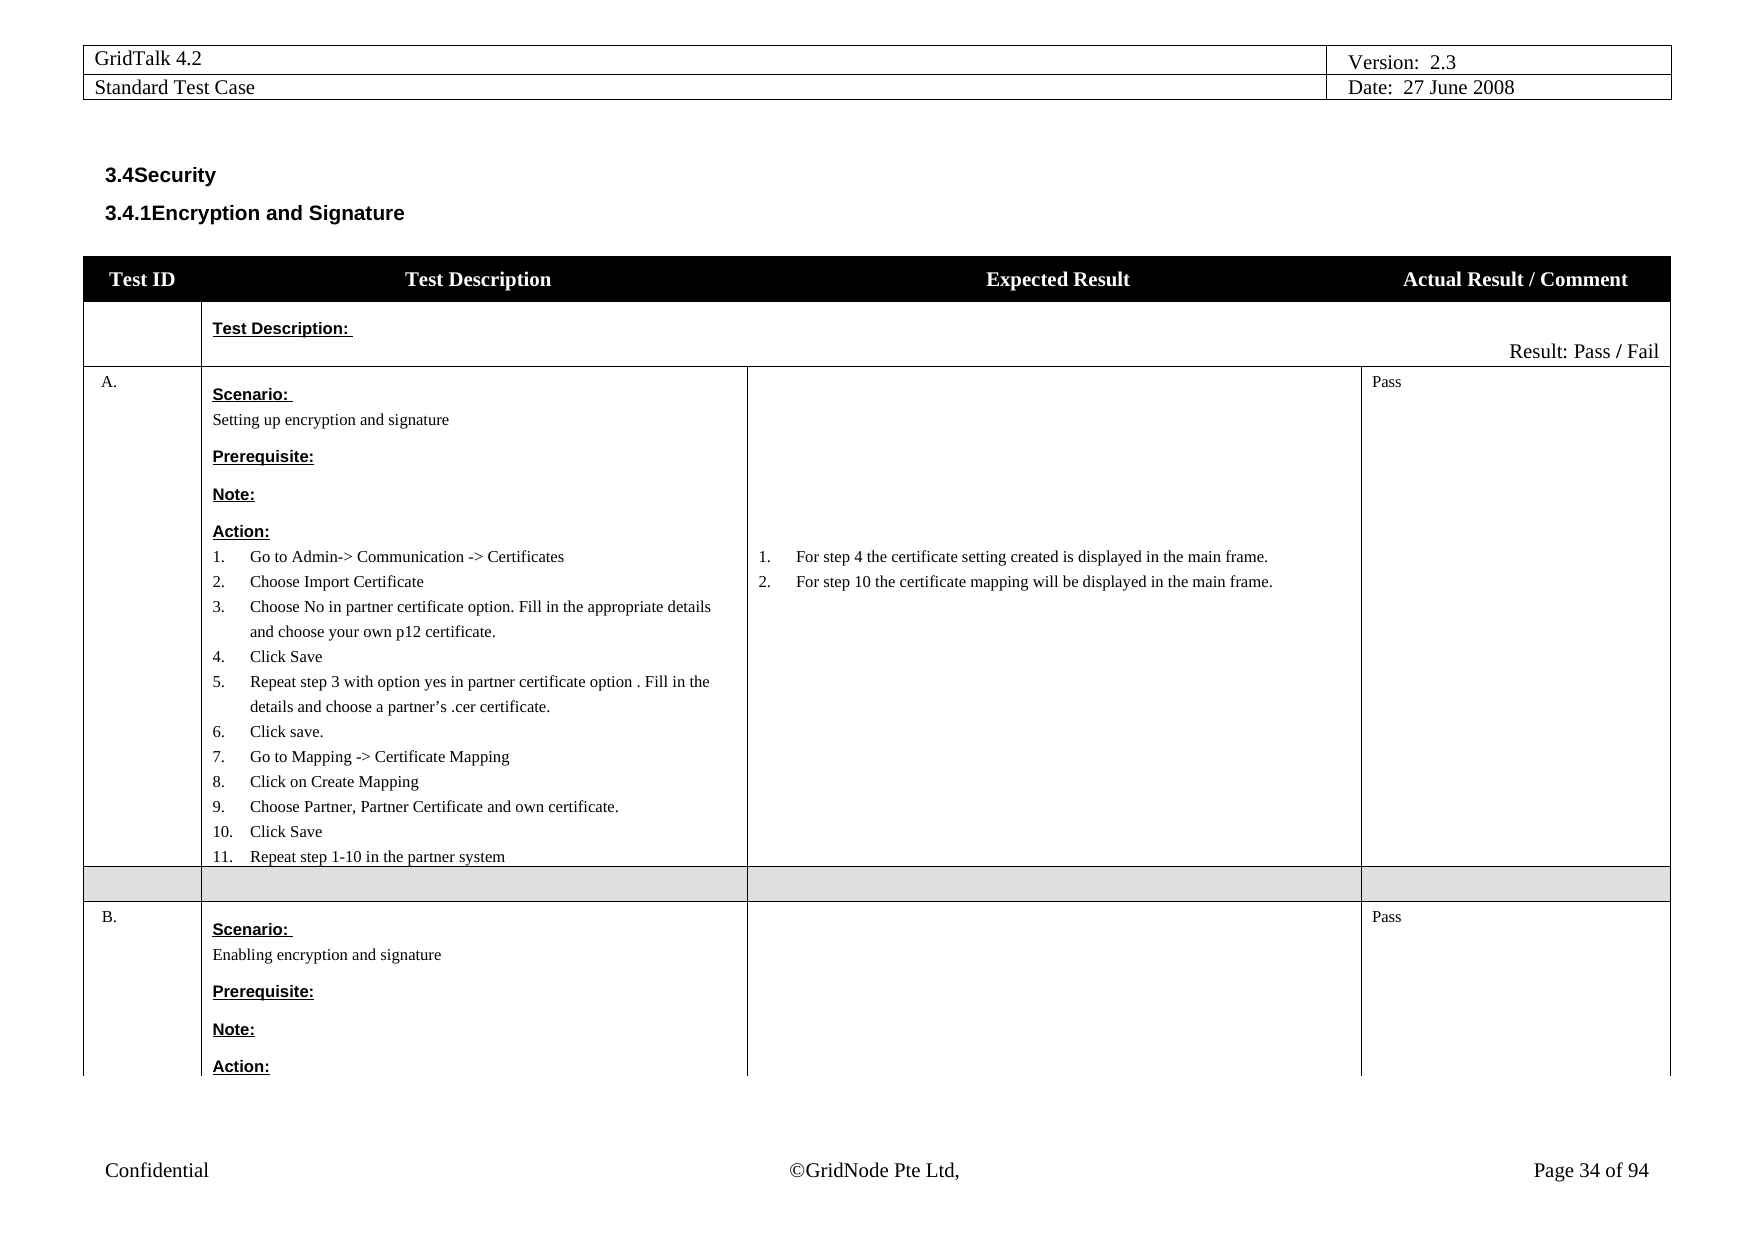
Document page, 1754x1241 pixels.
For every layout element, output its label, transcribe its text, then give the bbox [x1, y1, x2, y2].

table_cell Pass [1362, 902, 1670, 1076]
table_cell Test Description: Result: Pass / Fail [202, 302, 1670, 366]
table_cell [1362, 541, 1670, 866]
table_header Expected Result [756, 256, 1361, 301]
table_cell [1362, 867, 1670, 901]
table_cell Scenario: Setting up encryption and signature Prerequisite: Note: Action: [202, 367, 747, 541]
table_cell Pass [1362, 367, 1670, 541]
subtitle Security [105, 162, 1649, 187]
table_cell [84, 541, 201, 866]
table_cell [84, 867, 201, 901]
table_cell Go to Admin-> Communication -> Certificates Choose Import Certificate Choose No in partner certificate option. Fill in the appropriate details and choose your own p12 certificate. Click Save Repeat step 3 with option yes in partner certificate option . Fill in the details and choose a partner’s .cer certificate. Click save. Go to Mapping -> Certificate Mapping Click on Create Mapping Choose Partner, Partner Certificate and own certificate. Click Save Repeat step 1-10 in the partner system [202, 541, 747, 866]
table_cell [202, 867, 747, 901]
table_header Test ID [84, 256, 201, 301]
table_cell [748, 867, 1361, 901]
table_cell Scenario: Enabling encryption and signature Prerequisite: Note: Action: [202, 902, 747, 1076]
table_cell [84, 902, 201, 1076]
table_cell [748, 902, 1361, 1076]
table_cell [84, 367, 201, 541]
table_cell For step 4 the certificate setting created is displayed in the main frame. For step 10 the certificate mapping will be displayed in the main frame. [748, 541, 1361, 866]
table_cell [748, 367, 1361, 541]
table_cell [84, 302, 201, 366]
table_header Actual Result / Comment [1362, 256, 1670, 301]
table_header Test Description [202, 256, 755, 301]
subtitle Encryption and Signature [105, 199, 1649, 224]
